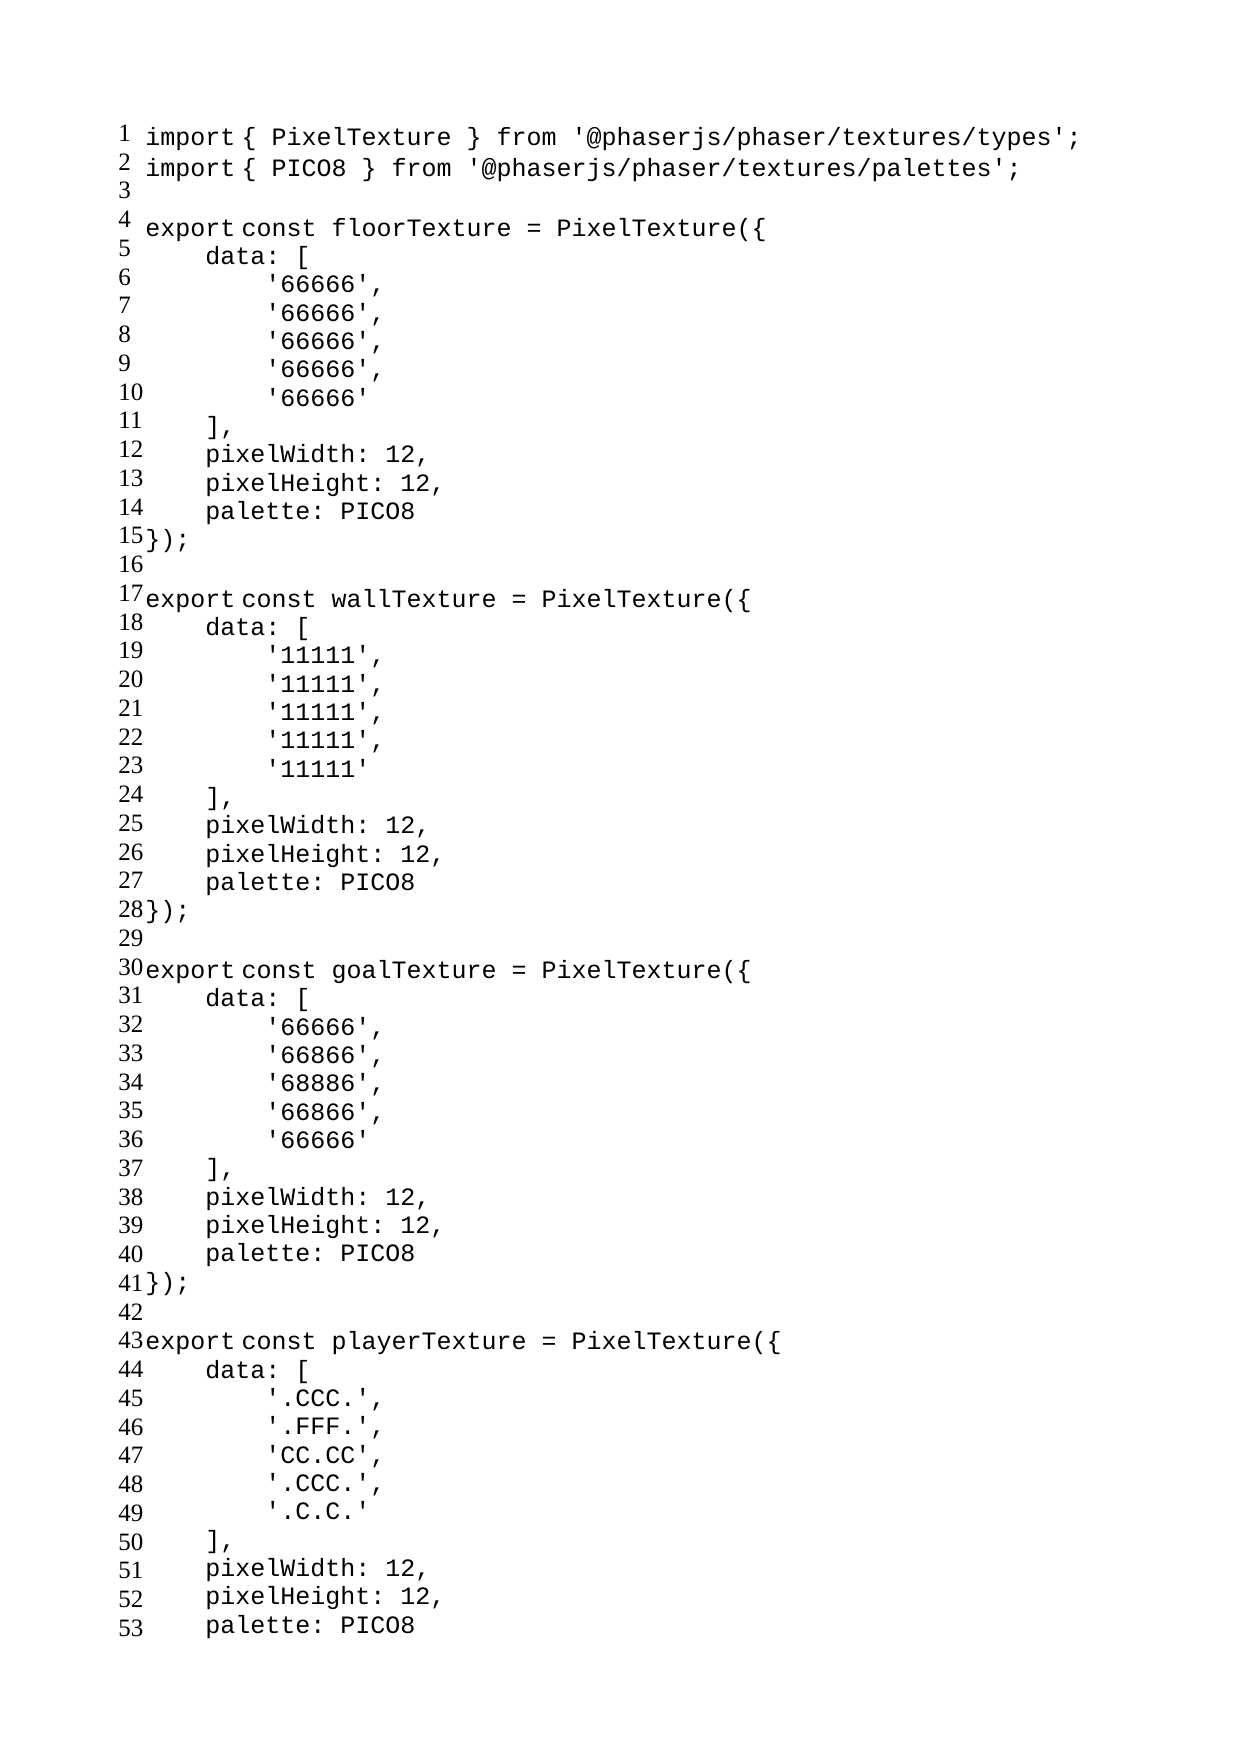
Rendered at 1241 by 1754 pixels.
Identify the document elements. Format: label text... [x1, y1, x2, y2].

table_header import { PixelTexture } from '@phaserjs/phaser/textures/types'; import { PICO8 } from '@phaserjs/phaser/textures/palettes'; export const floorTexture = PixelTexture({ data: [ '66666', '66666', '66666', '66666', '66666' ], pixelWidth: 12, pixelHeight: 12, palette: PICO8 }); export const wallTexture = PixelTexture({ data: [ '11111', '11111', '11111', '11111', '11111' ], pixelWidth: 12, pixelHeight: 12, palette: PICO8 }); export const goalTexture = PixelTexture({ data: [ '66666', '66866', '68886', '66866', '66666' ], pixelWidth: 12, pixelHeight: 12, palette: PICO8 }); export const playerTexture = PixelTexture({ data: [ '.CCC.', '.FFF.', 'CC.CC', '.CCC.', '.C.C.' ], pixelWidth: 12, pixelHeight: 12, palette: PICO8 }); export const crateTexture = PixelTexture({ data: [ '55555', '54.45', '5...5', '54.45', '55555' ], pixelWidth: 12, pixelHeight: 12, palette: PICO8 }); [145, 118, 1092, 1636]
table_header 1 2 3 4 5 6 7 8 9 10 11 12 13 14 15 16 17 18 19 20 21 22 23 24 25 26 27 28 29 30 31 32 33 34 35 36 37 38 39 40 41 42 43 44 45 46 47 48 49 50 51 52 53 54 55 56 57 58 59 60 61 62 63 64 65 66 67 [118, 118, 145, 1636]
